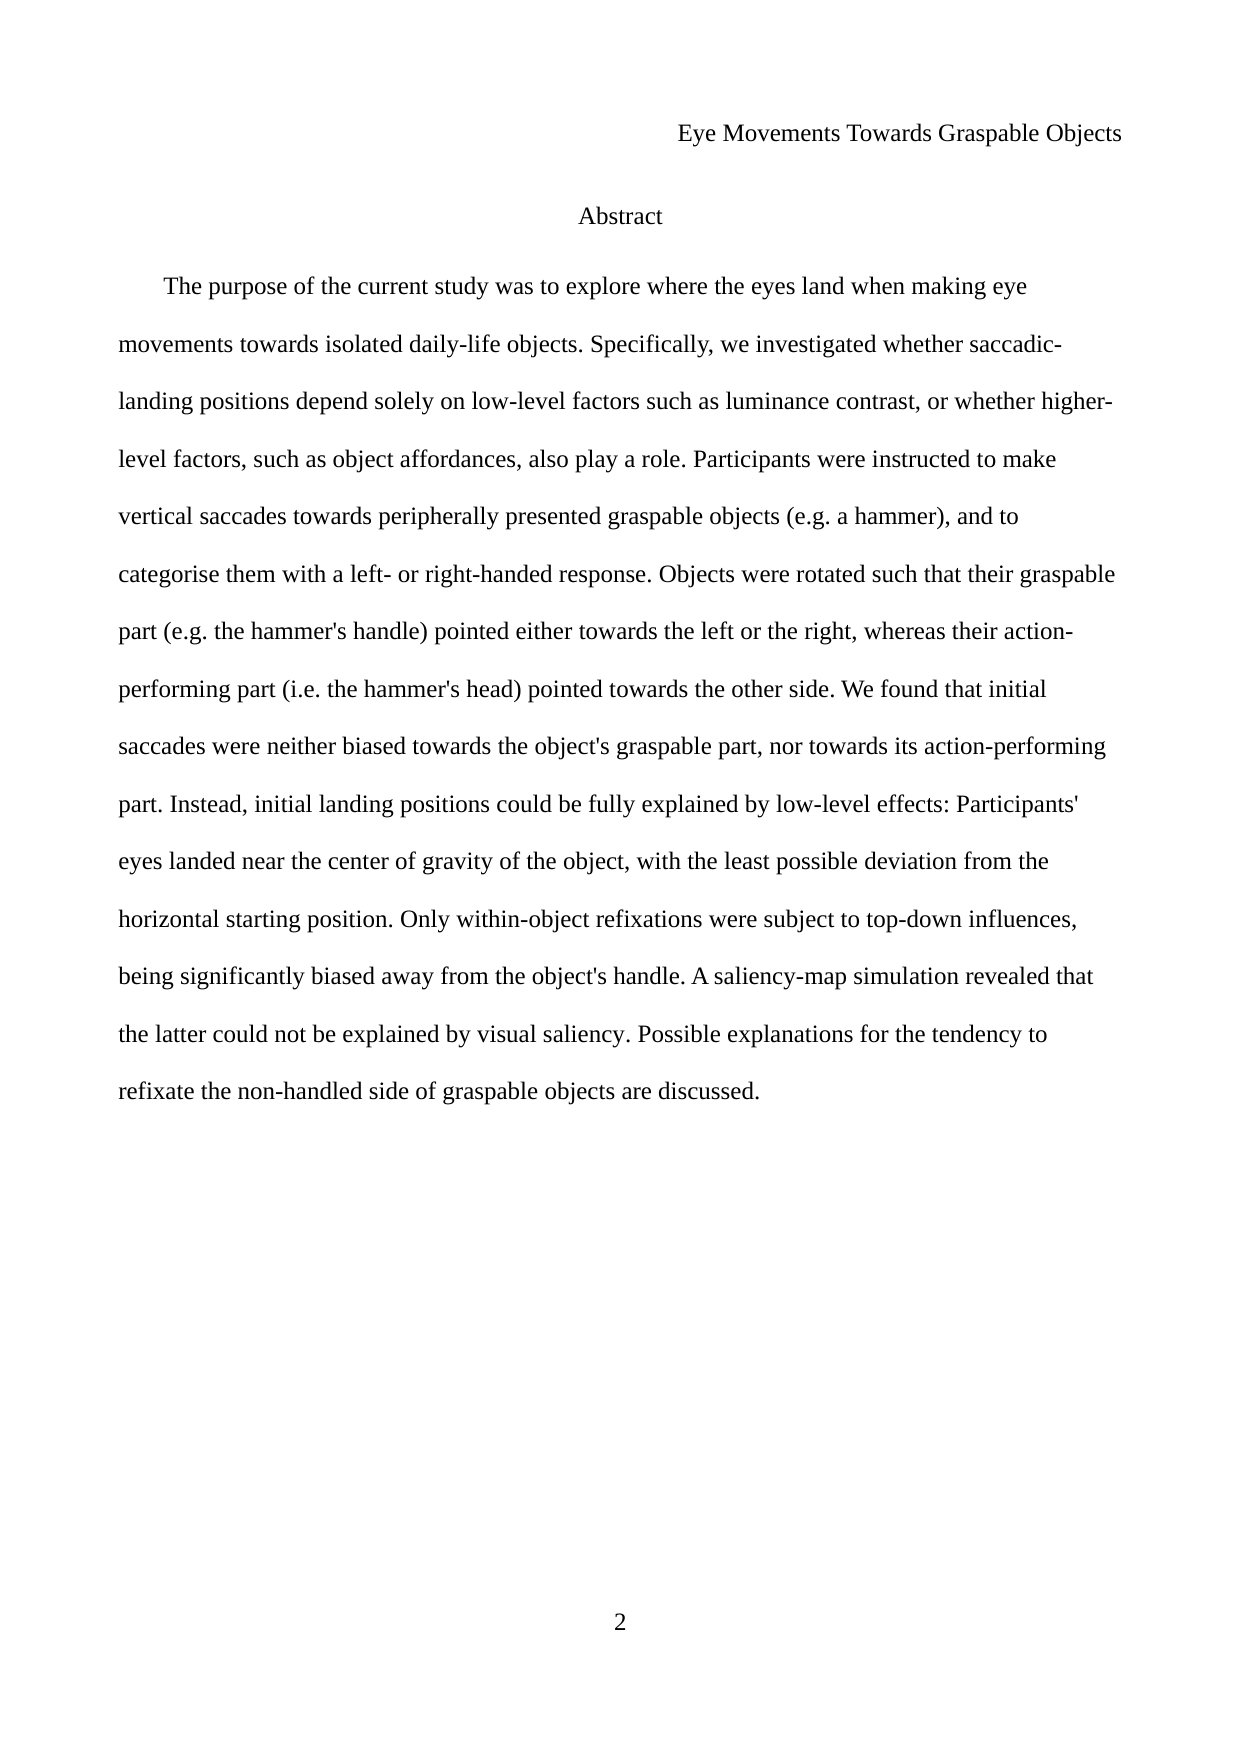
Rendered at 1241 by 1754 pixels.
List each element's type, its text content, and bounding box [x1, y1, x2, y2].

subtitle Abstract [118, 201, 1122, 230]
text The purpose of the current study was to explore where the eyes land when making eye movements towards isolated daily-life objects. Specifically, we investigated whether saccadic-landing positions depend solely on low-level factors such as luminance contrast, or whether higher-level factors, such as object affordances, also play a role. Participants were instructed to make vertical saccades towards peripherally presented graspable objects (e.g. a hammer), and to categorise them with a left- or right-handed response. Objects were rotated such that their graspable part (e.g. the hammer's handle) pointed either towards the left or the right, whereas their action-performing part (i.e. the hammer's head) pointed towards the other side. We found that initial saccades were neither biased towards the object's graspable part, nor towards its action-performing part. Instead, initial landing positions could be fully explained by low-level effects: Participants' eyes landed near the center of gravity of the object, with the least possible deviation from the horizontal starting position. Only within-object refixations were subject to top-down influences, being significantly biased away from the object's handle. A saliency-map simulation revealed that the latter could not be explained by visual saliency. Possible explanations for the tendency to refixate the non-handled side of graspable objects are discussed. [118, 271, 1122, 1105]
